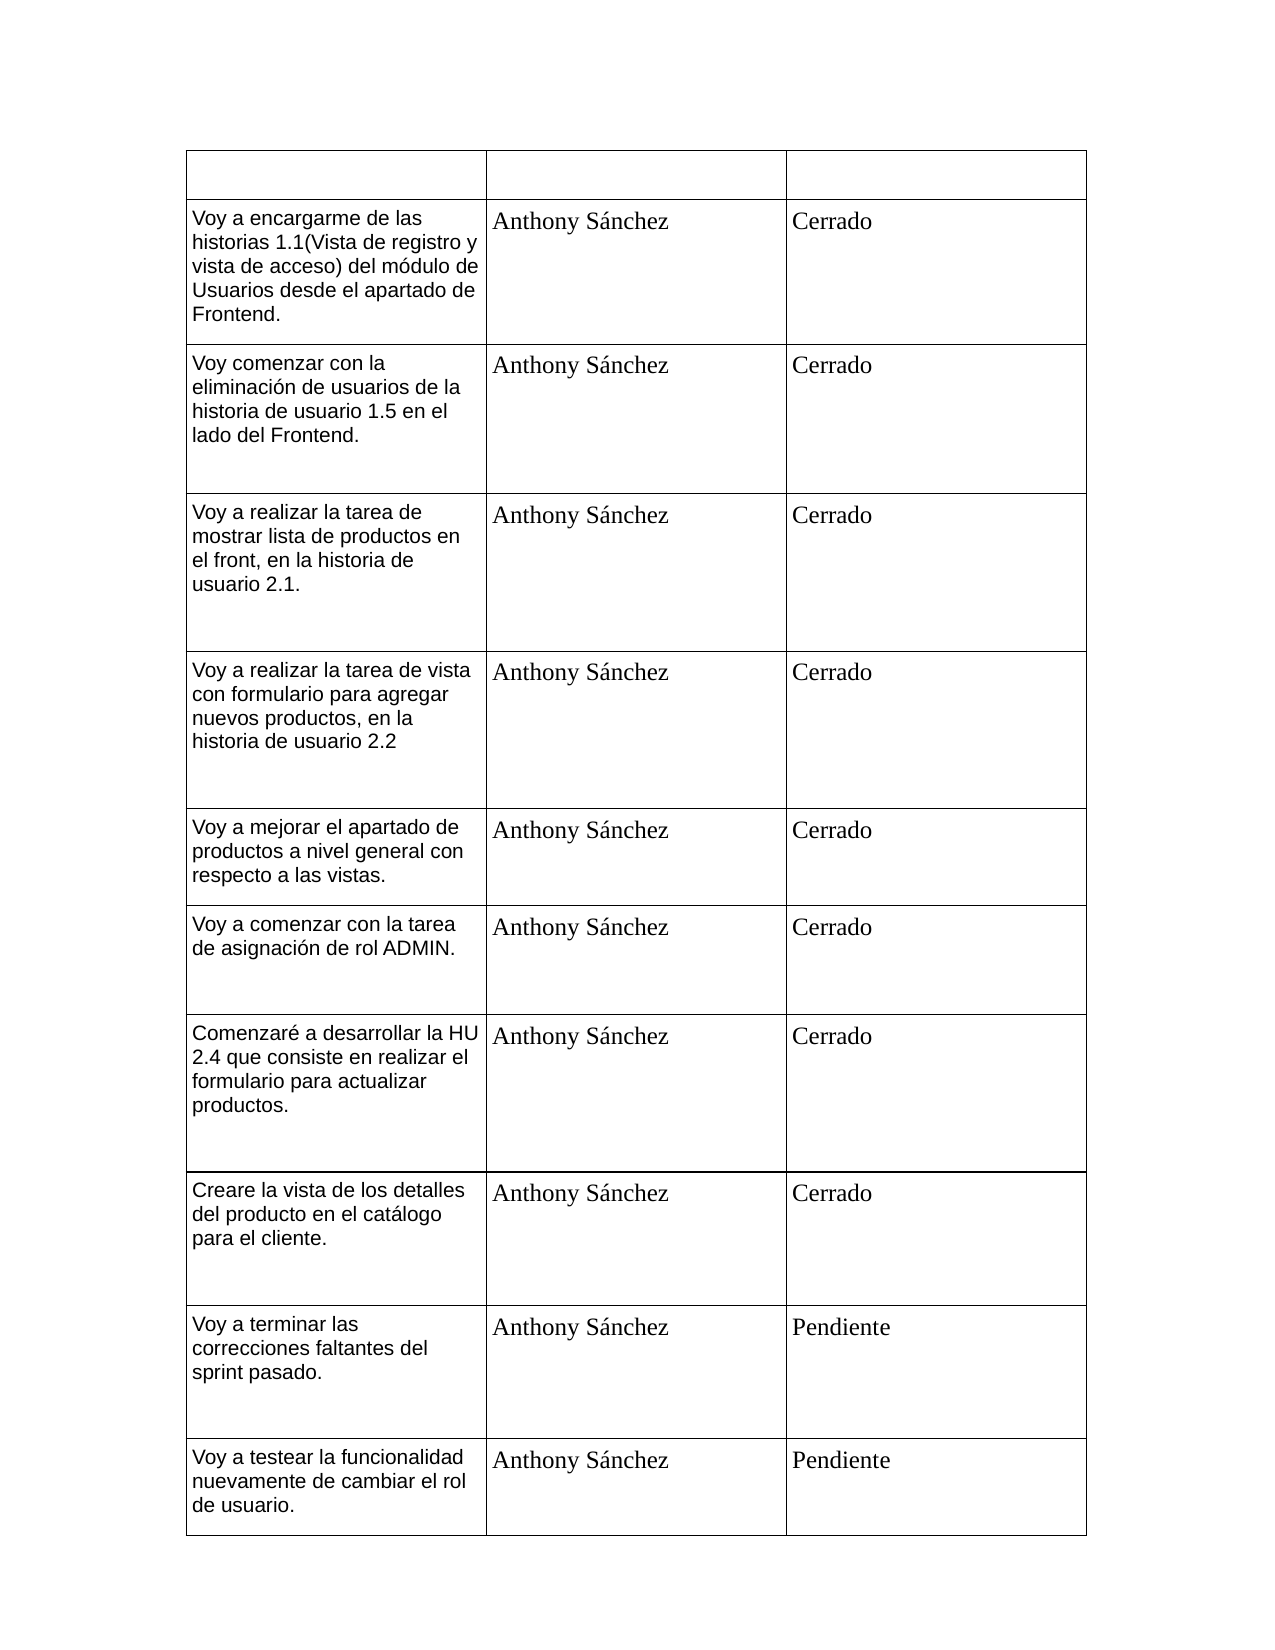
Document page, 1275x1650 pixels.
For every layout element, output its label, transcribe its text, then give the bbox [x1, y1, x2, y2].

table_cell Anthony Sánchez [487, 494, 786, 651]
table_cell Cerrado [787, 809, 1086, 905]
table_cell Anthony Sánchez [487, 1015, 786, 1171]
table_cell Cerrado [787, 1015, 1086, 1171]
table_cell Comenzaré a desarrollar la HU 2.4 que consiste en realizar el formulario para actualizar productos. [187, 1015, 486, 1171]
table_cell Voy a mejorar el apartado de productos a nivel general con respecto a las vistas. [187, 809, 486, 905]
table_cell Pendiente [787, 1306, 1086, 1438]
table_cell Anthony Sánchez [487, 809, 786, 905]
table_cell Anthony Sánchez [487, 1439, 786, 1535]
table_cell Voy a realizar la tarea de mostrar lista de productos en el front, en la historia de usuario 2.1. [187, 494, 486, 651]
table_cell Voy a comenzar con la tarea de asignación de rol ADMIN. [187, 906, 486, 1014]
table_cell Anthony Sánchez [487, 652, 786, 808]
table_cell Voy a testear la funcionalidad nuevamente de cambiar el rol de usuario. [187, 1439, 486, 1535]
table_cell [487, 151, 786, 199]
table_cell Voy comenzar con la eliminación de usuarios de la historia de usuario 1.5 en el lado del Frontend. [187, 345, 486, 493]
table_cell Pendiente [787, 1439, 1086, 1535]
table_cell Anthony Sánchez [487, 906, 786, 1014]
table_cell Anthony Sánchez [487, 200, 786, 344]
table_cell Anthony Sánchez [487, 345, 786, 493]
table_cell Anthony Sánchez [487, 1306, 786, 1438]
table_cell Cerrado [787, 652, 1086, 808]
table_cell [787, 151, 1086, 199]
table_cell Cerrado [787, 494, 1086, 651]
table_cell Voy a terminar las correcciones faltantes del sprint pasado. [187, 1306, 486, 1438]
table_cell Cerrado [787, 1173, 1086, 1305]
table_cell Cerrado [787, 345, 1086, 493]
table_cell Cerrado [787, 906, 1086, 1014]
table_cell Cerrado [787, 200, 1086, 344]
table_cell Creare la vista de los detalles del producto en el catálogo para el cliente. [187, 1173, 486, 1305]
table_cell Voy a realizar la tarea de vista con formulario para agregar nuevos productos, en la historia de usuario 2.2 [187, 652, 486, 808]
table_cell Anthony Sánchez [487, 1173, 786, 1305]
table_cell Voy a encargarme de las historias 1.1(Vista de registro y vista de acceso) del módulo de Usuarios desde el apartado de Frontend. [187, 200, 486, 344]
table_cell [187, 151, 486, 199]
